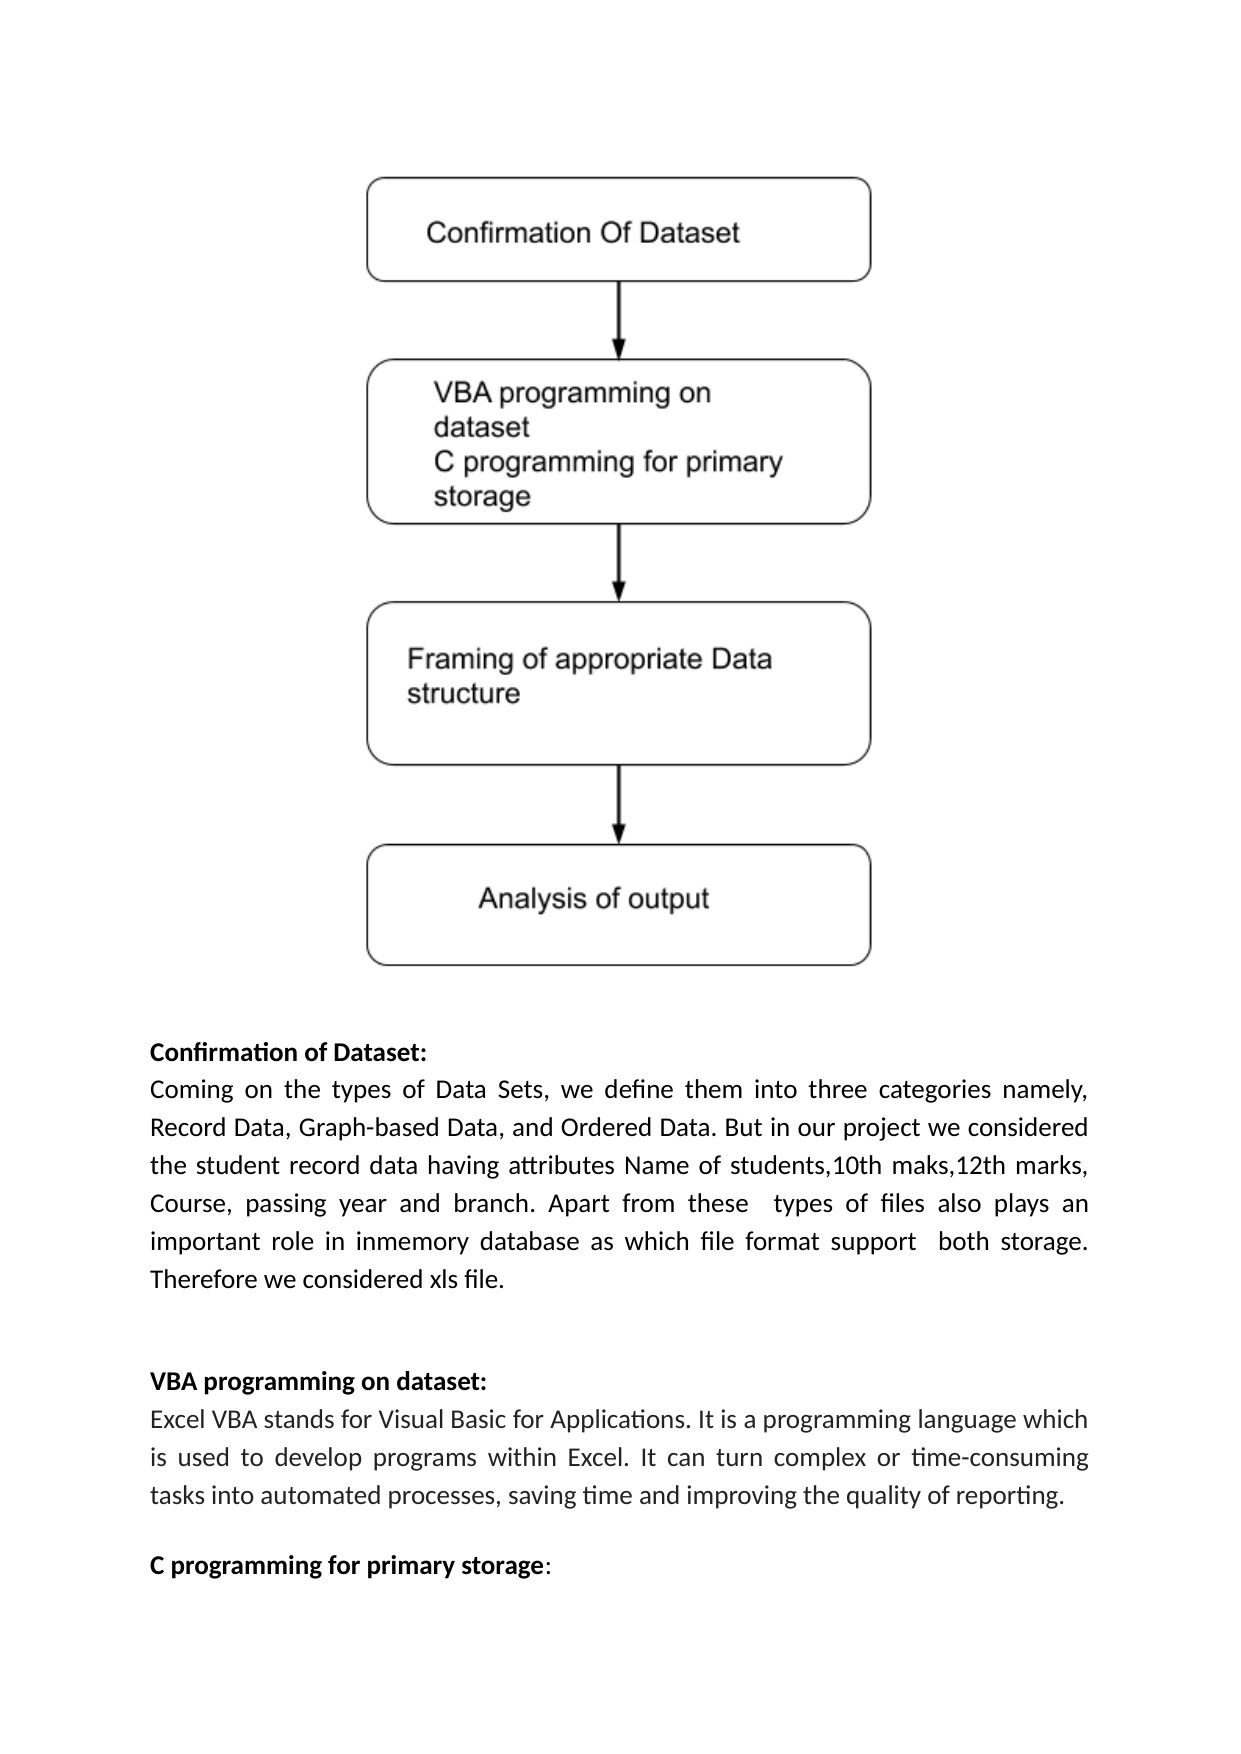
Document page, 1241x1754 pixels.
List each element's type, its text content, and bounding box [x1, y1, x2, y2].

text C programming for primary storage: [150, 1548, 1090, 1581]
text VBA programming on dataset: [150, 1364, 1090, 1398]
text Coming on the types of Data Sets, we define them into three categories namely, Record Data, Graph-based Data, and Ordered Data. But in our project we considered the student record data having attributes Name of students,10th maks,12th marks, Course, passing year and branch. Apart from these types of files also plays an important role in inmemory database as which file format support both storage. Therefore we considered xls file. [150, 1073, 1090, 1295]
text Excel VBA stands for Visual Basic for Applications. It is a programming language which is used to develop programs within Excel. It can turn complex or time-consuming tasks into automated processes, saving time and improving the quality of reporting. [150, 1402, 1090, 1511]
text Confirmation of Dataset: [150, 1035, 1090, 1068]
